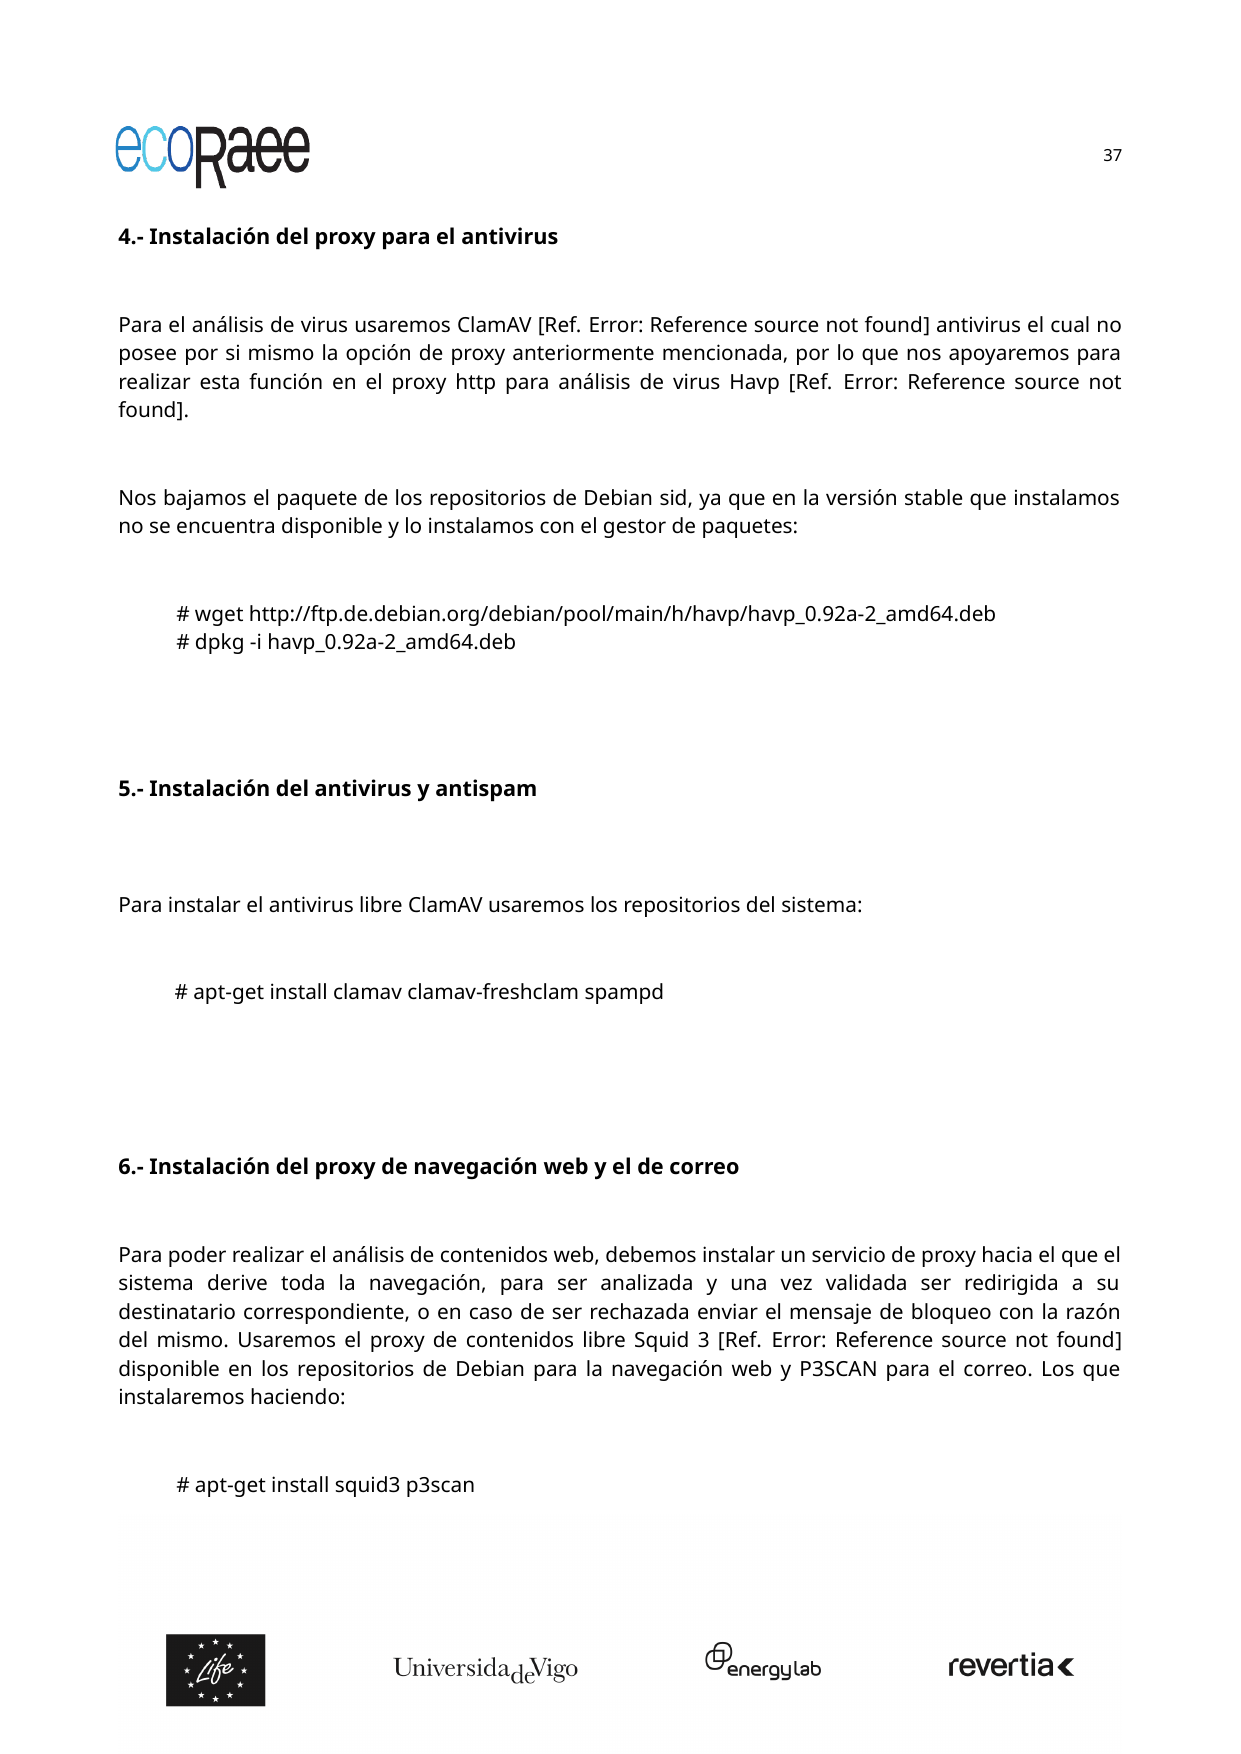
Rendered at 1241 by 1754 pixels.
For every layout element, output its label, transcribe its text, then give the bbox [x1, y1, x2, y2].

text # apt-get install squid3 p3scan [176, 1470, 1122, 1498]
picture [114, 124, 311, 190]
text Nos bajamos el paquete de los repositorios de Debian sid, ya que en la versión stable que instalamos no se encuentra disponible y lo instalamos con el gestor de paquetes: [118, 483, 1122, 540]
text 5.- Instalación del antivirus y antispam [118, 773, 1122, 802]
text # dpkg -i havp_0.92a-2_amd64.deb [176, 627, 1122, 656]
text Para el análisis de virus usaremos ClamAV [Ref. Error: Reference source not found] antivirus el cual no posee por si mismo la opción de proxy anteriormente mencionada, por lo que nos apoyaremos para realizar esta función en el proxy http para análisis de virus Havp [Ref. Error: Reference source not found]. [118, 310, 1122, 424]
text Para instalar el antivirus libre ClamAV usaremos los repositorios del sistema: [118, 890, 1122, 918]
text Para poder realizar el análisis de contenidos web, debemos instalar un servicio de proxy hacia el que el sistema derive toda la navegación, para ser analizada y una vez validada ser redirigida a su destinatario correspondiente, o en caso de ser rechazada enviar el mensaje de bloqueo con la razón del mismo. Usaremos el proxy de contenidos libre Squid 3 [Ref. Error: Reference source not found] disponible en los repositorios de Debian para la navegación web y P3SCAN para el correo. Los que instalaremos haciendo: [118, 1240, 1122, 1411]
text # wget http://ftp.de.debian.org/debian/pool/main/h/havp/havp_0.92a-2_amd64.deb [176, 599, 1122, 627]
picture [118, 1514, 1123, 1754]
text # apt-get install clamav clamav-freshclam spampd [174, 977, 1122, 1006]
text 6.- Instalación del proxy de navegación web y el de correo [118, 1152, 1122, 1181]
text 4.- Instalación del proxy para el antivirus [118, 221, 1122, 251]
